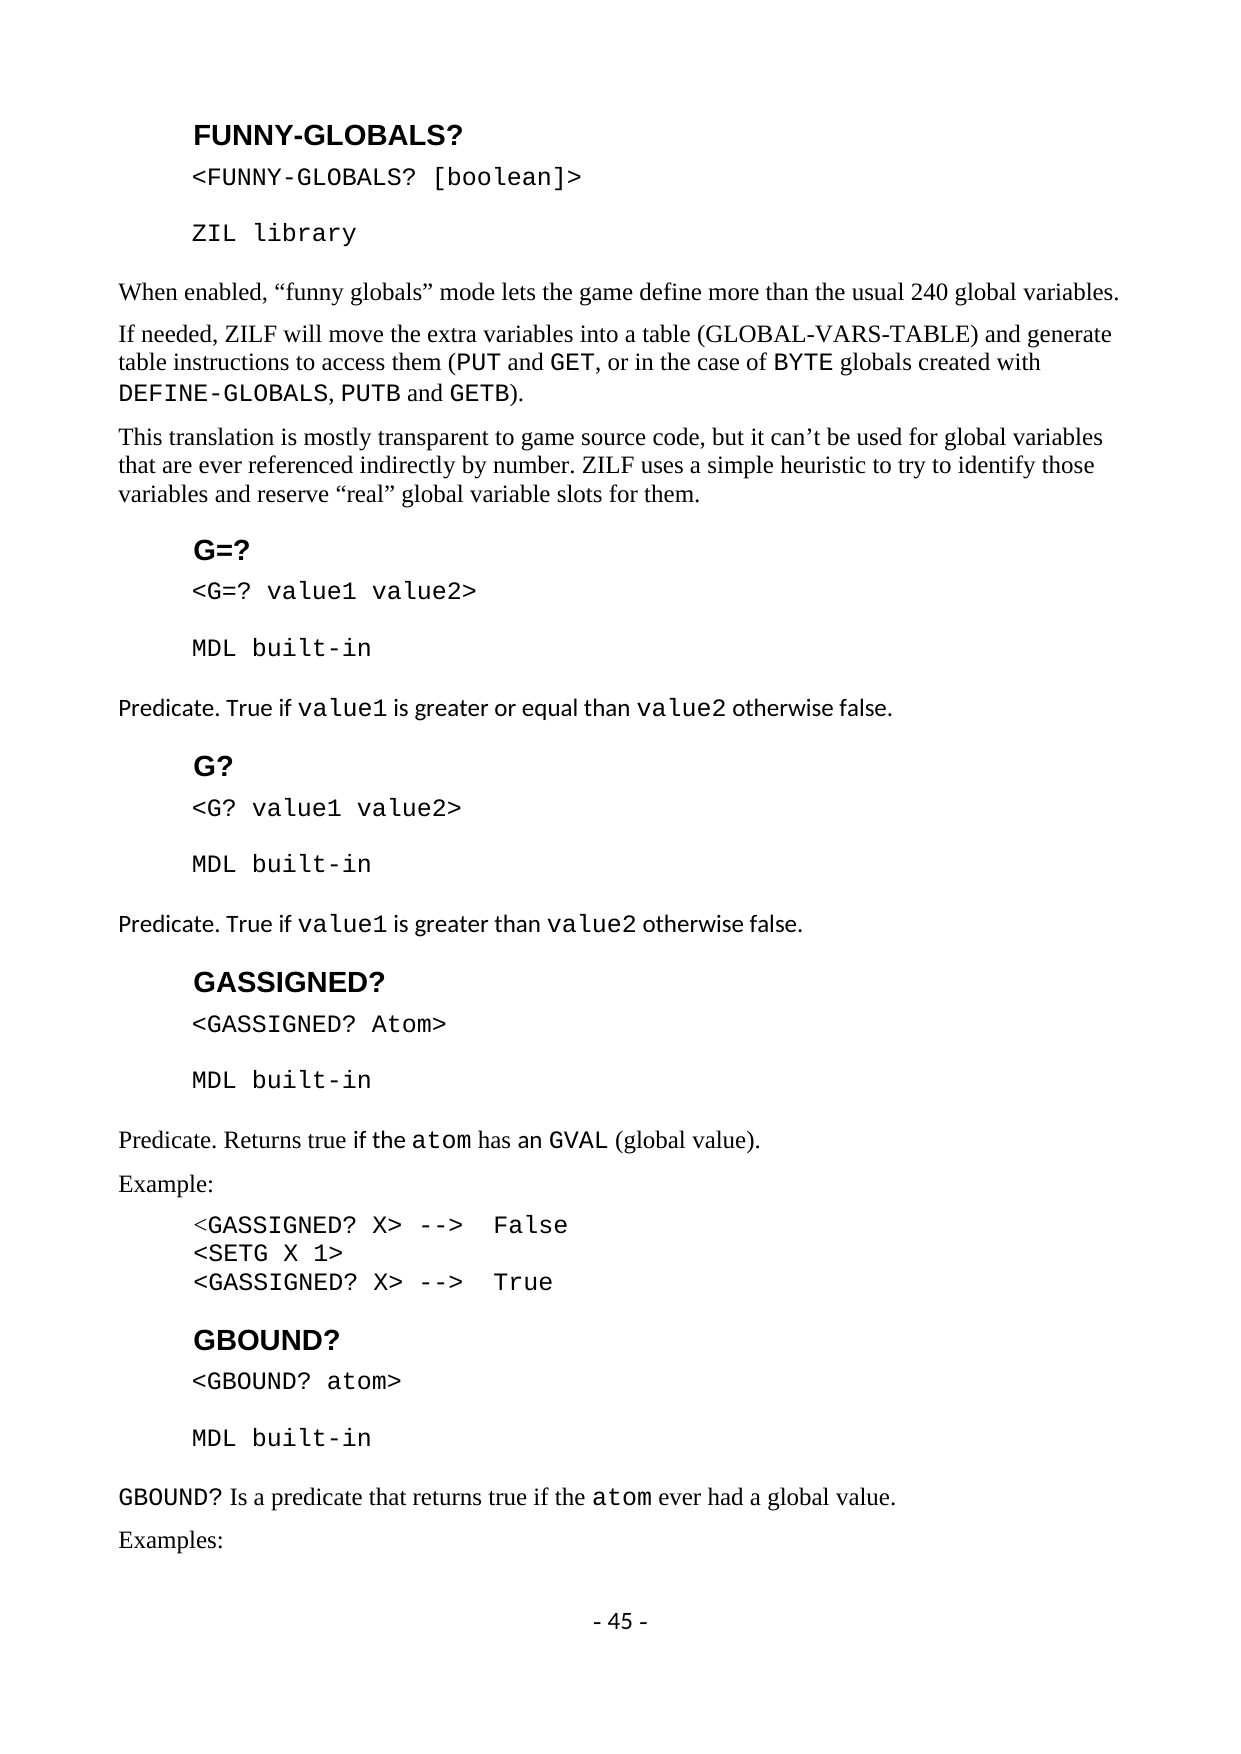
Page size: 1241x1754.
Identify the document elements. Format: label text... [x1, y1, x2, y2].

text <G=? value1 value2> [192, 579, 1122, 607]
text <GBOUND? atom> [192, 1369, 1122, 1397]
text When enabled, “funny globals” mode lets the game define more than the usual 240 global variables. [118, 277, 1122, 306]
text This translation is mostly transparent to game source code, but it can’t be used for global variables that are ever referenced indirectly by number. ZILF uses a simple heuristic to try to identify those variables and reserve “real” global variable slots for them. [118, 422, 1122, 508]
text <GASSIGNED? X> --> False <SETG X 1> <GASSIGNED? X> --> True [192, 1210, 1122, 1298]
text Predicate. Returns true if the atom has an GVAL (global value). [118, 1124, 1122, 1156]
text Example: [118, 1169, 1122, 1198]
text MDL built-in [192, 852, 1122, 880]
text <GASSIGNED? Atom> [192, 1011, 1122, 1039]
text MDL built-in [192, 1068, 1122, 1096]
text If needed, ZILF will move the extra variables into a table (GLOBAL-VARS-TABLE) and generate table instructions to access them (PUT and GET, or in the case of BYTE globals created with DEFINE-GLOBALS, PUTB and GETB). [118, 319, 1122, 409]
subtitle GASSIGNED? [118, 965, 1122, 999]
subtitle G=? [118, 533, 1122, 566]
text Predicate. True if value1 is greater than value2 otherwise false. [118, 908, 1122, 940]
text <G? value1 value2> [192, 795, 1122, 823]
subtitle FUNNY-GLOBALS? [118, 118, 1122, 152]
text Examples: [118, 1525, 1122, 1554]
text MDL built-in [192, 636, 1122, 664]
subtitle GBOUND? [118, 1323, 1122, 1356]
text GBOUND? Is a predicate that returns true if the atom ever had a global value. [118, 1482, 1122, 1513]
text MDL built-in [192, 1425, 1122, 1454]
text <FUNNY-GLOBALS? [boolean]> [192, 164, 1122, 192]
text ZIL library [192, 221, 1122, 249]
text Predicate. True if value1 is greater or equal than value2 otherwise false. [118, 692, 1122, 724]
subtitle G? [118, 749, 1122, 783]
